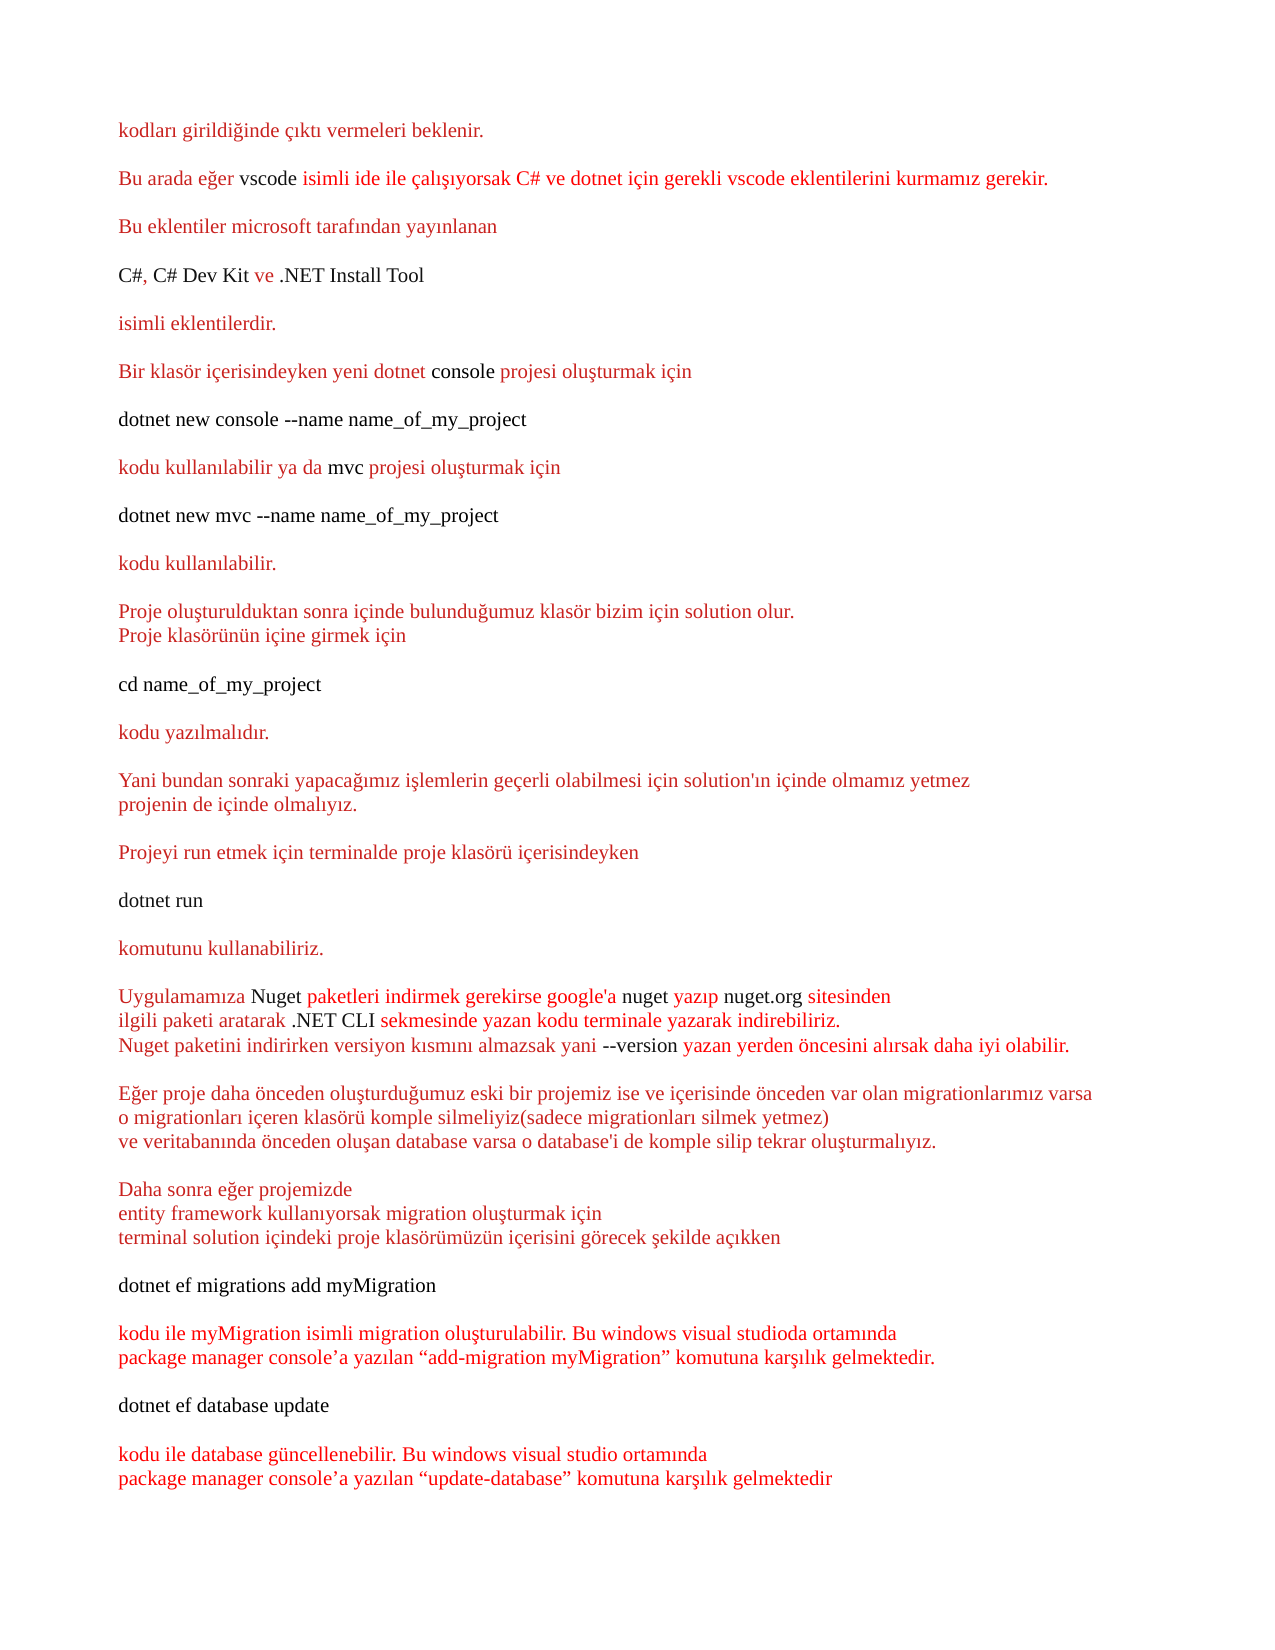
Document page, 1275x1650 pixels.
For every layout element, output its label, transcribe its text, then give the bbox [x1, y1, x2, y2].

text kodu ile myMigration isimli migration oluşturulabilir. Bu windows visual studioda ortamında [118, 1321, 1157, 1345]
text komutunu kullanabiliriz. [118, 936, 1157, 960]
text Bu eklentiler microsoft tarafından yayınlanan [118, 214, 1157, 238]
text kodu kullanılabilir ya da mvc projesi oluşturmak için [118, 455, 1157, 479]
text entity framework kullanıyorsak migration oluşturmak için [118, 1201, 1157, 1225]
text dotnet new mvc --name name_of_my_project [118, 503, 1157, 527]
text Eğer proje daha önceden oluşturduğumuz eski bir projemiz ise ve içerisinde önceden var olan migrationlarımız varsa [118, 1081, 1157, 1105]
text projenin de içinde olmalıyız. [118, 792, 1157, 816]
text Bu arada eğer vscode isimli ide ile çalışıyorsak C# ve dotnet için gerekli vscode eklentilerini kurmamız gerekir. [118, 166, 1157, 190]
text package manager console’a yazılan “add-migration myMigration” komutuna karşılık gelmektedir. [118, 1345, 1157, 1369]
text kodu ile database güncellenebilir. Bu windows visual studio ortamında [118, 1442, 1157, 1466]
text isimli eklentilerdir. [118, 311, 1157, 335]
text Nuget paketini indirirken versiyon kısmını almazsak yani --version yazan yerden öncesini alırsak daha iyi olabilir. [118, 1032, 1157, 1057]
text kodu kullanılabilir. [118, 551, 1157, 575]
text dotnet new console --name name_of_my_project [118, 407, 1157, 431]
text Daha sonra eğer projemizde [118, 1177, 1157, 1201]
text Uygulamamıza Nuget paketleri indirmek gerekirse google'a nuget yazıp nuget.org sitesinden [118, 984, 1157, 1008]
text Proje oluşturulduktan sonra içinde bulunduğumuz klasör bizim için solution olur. [118, 599, 1157, 623]
text Proje klasörünün içine girmek için [118, 623, 1157, 647]
text C#, C# Dev Kit ve .NET Install Tool [118, 262, 1157, 287]
text dotnet ef database update [118, 1393, 1157, 1417]
text ve veritabanında önceden oluşan database varsa o database'i de komple silip tekrar oluşturmalıyız. [118, 1129, 1157, 1153]
text o migrationları içeren klasörü komple silmeliyiz(sadece migrationları silmek yetmez) [118, 1105, 1157, 1129]
text kodları girildiğinde çıktı vermeleri beklenir. [118, 118, 1157, 142]
text kodu yazılmalıdır. [118, 720, 1157, 744]
text Bir klasör içerisindeyken yeni dotnet console projesi oluşturmak için [118, 359, 1157, 383]
text dotnet ef migrations add myMigration [118, 1273, 1157, 1297]
text Projeyi run etmek için terminalde proje klasörü içerisindeyken [118, 840, 1157, 864]
text ilgili paketi aratarak .NET CLI sekmesinde yazan kodu terminale yazarak indirebiliriz. [118, 1008, 1157, 1032]
text Yani bundan sonraki yapacağımız işlemlerin geçerli olabilmesi için solution'ın içinde olmamız yetmez [118, 768, 1157, 792]
text terminal solution içindeki proje klasörümüzün içerisini görecek şekilde açıkken [118, 1225, 1157, 1249]
text package manager console’a yazılan “update-database” komutuna karşılık gelmektedir [118, 1466, 1157, 1490]
text cd name_of_my_project [118, 672, 1157, 696]
text dotnet run [118, 888, 1157, 912]
